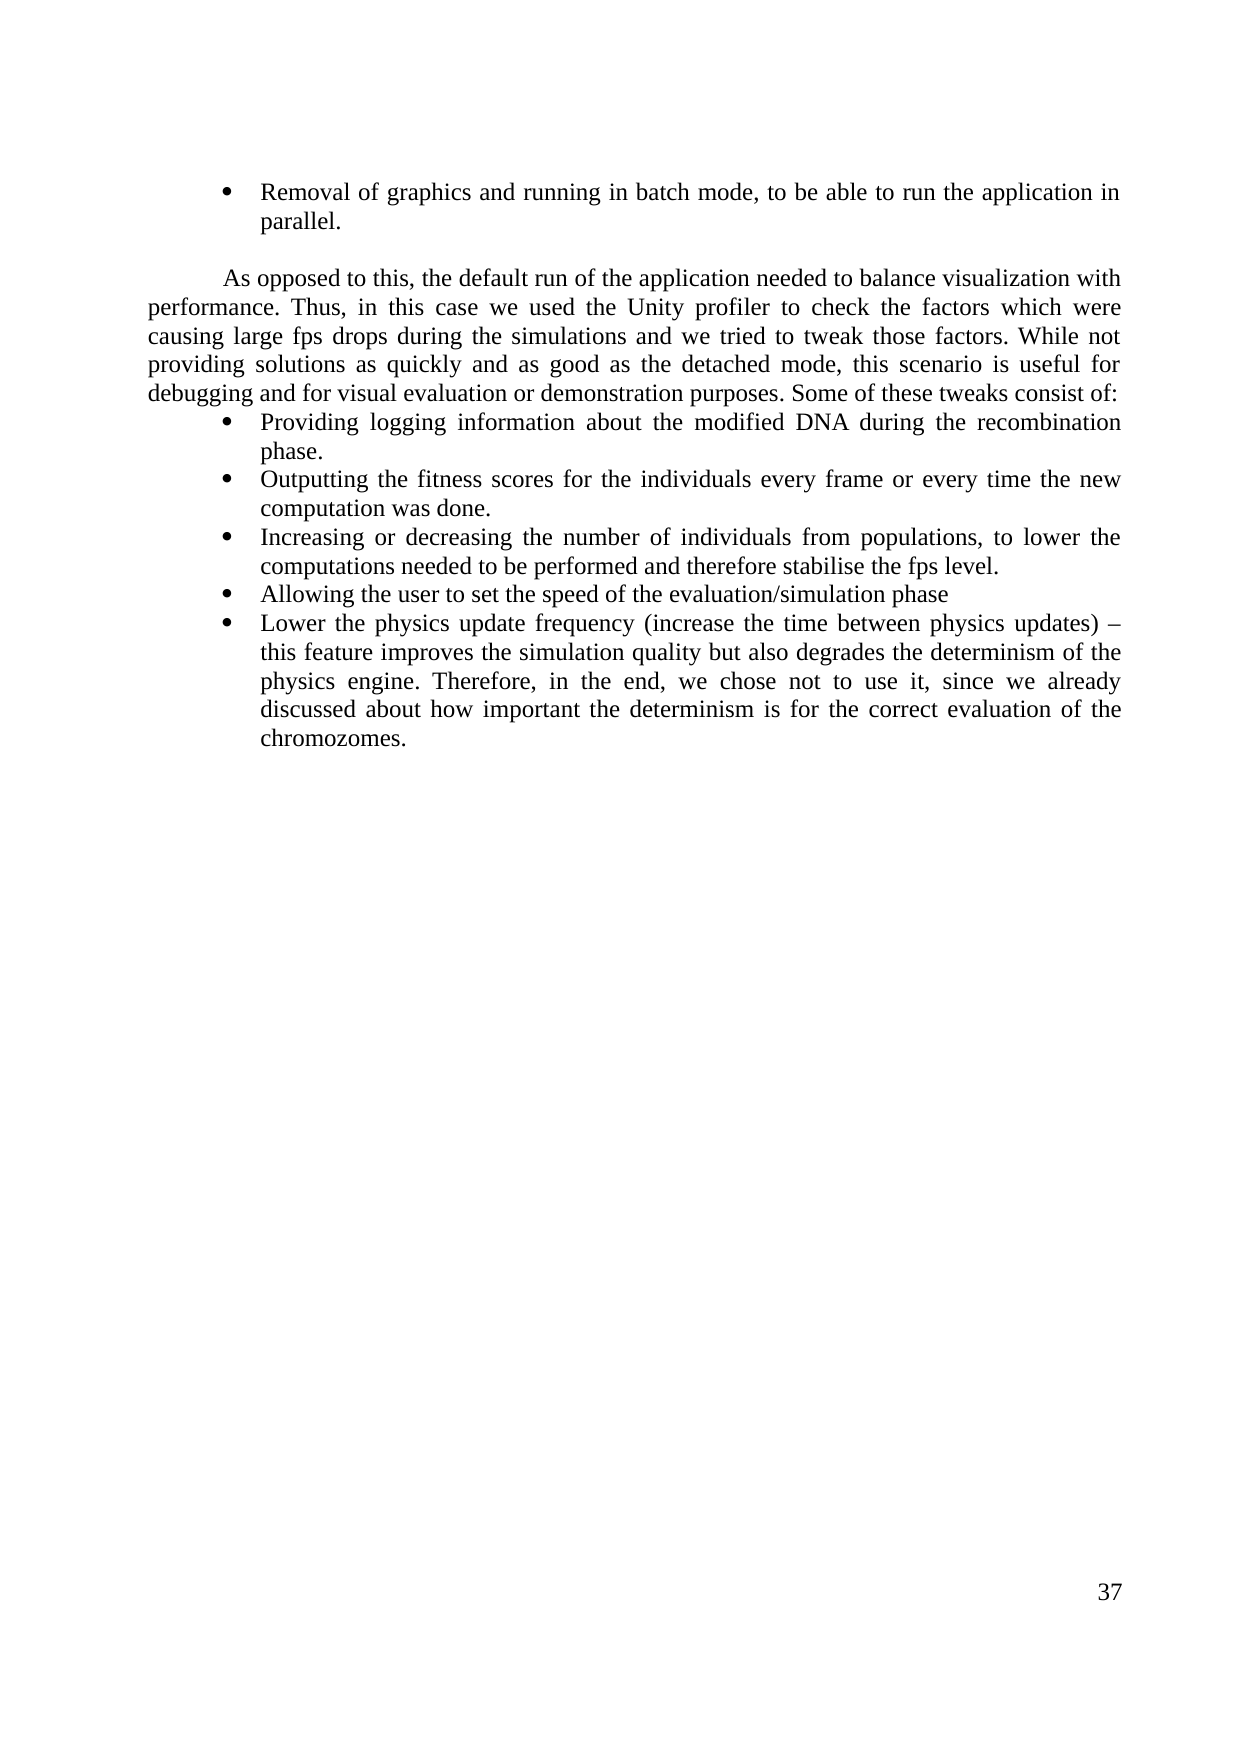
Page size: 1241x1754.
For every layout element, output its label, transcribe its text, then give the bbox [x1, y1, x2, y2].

list Removal of graphics and running in batch mode, to be able to run the application in parallel. [223, 177, 1122, 234]
list Lower the physics update frequency (increase the time between physics updates) – this feature improves the simulation quality but also degrades the determinism of the physics engine. Therefore, in the end, we chose not to use it, since we already discussed about how important the determinism is for the correct evaluation of the chromozomes. [223, 608, 1122, 752]
list Allowing the user to set the speed of the evaluation/simulation phase [223, 579, 1122, 608]
list Outputting the fitness scores for the individuals every frame or every time the new computation was done. [223, 464, 1122, 522]
list Providing logging information about the modified DNA during the recombination phase. [223, 407, 1122, 464]
list Increasing or decreasing the number of individuals from populations, to lower the computations needed to be performed and therefore stabilise the fps level. [223, 522, 1122, 579]
text As opposed to this, the default run of the application needed to balance visualization with performance. Thus, in this case we used the Unity profiler to check the factors which were causing large fps drops during the simulations and we tried to tweak those factors. While not providing solutions as quickly and as good as the detached mode, this scenario is useful for debugging and for visual evaluation or demonstration purposes. Some of these tweaks consist of: [148, 263, 1122, 407]
